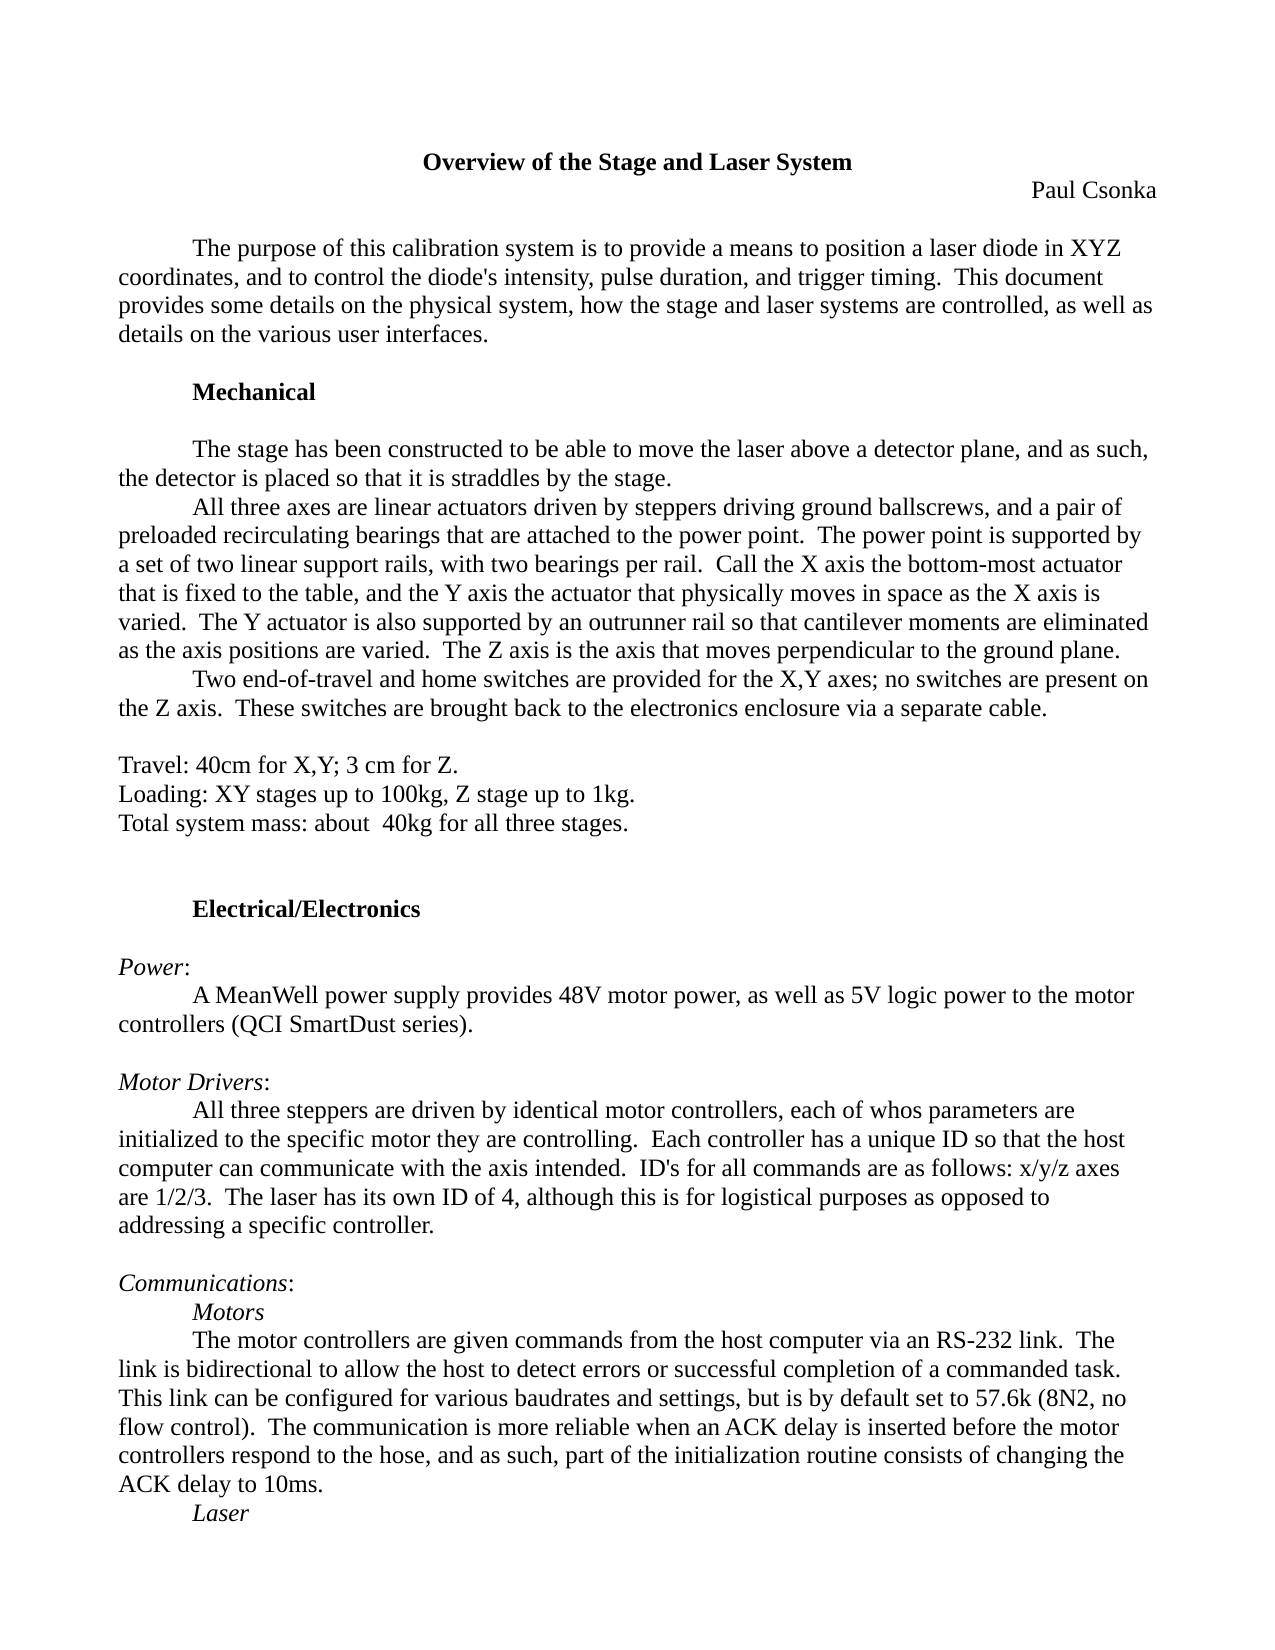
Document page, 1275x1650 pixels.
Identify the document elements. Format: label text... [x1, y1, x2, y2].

text A MeanWell power supply provides 48V motor power, as well as 5V logic power to the motor controllers (QCI SmartDust series). [118, 981, 1157, 1038]
text All three steppers are driven by identical motor controllers, each of whos parameters are initialized to the specific motor they are controlling. Each controller has a unique ID so that the host computer can communicate with the axis intended. ID's for all commands are as follows: x/y/z axes are 1/2/3. The laser has its own ID of 4, although this is for logistical purposes as opposed to addressing a specific controller. [118, 1096, 1157, 1239]
text Motor Drivers: [118, 1067, 1157, 1096]
text Electrical/Electronics [118, 894, 1157, 923]
text All three axes are linear actuators driven by steppers driving ground ballscrews, and a pair of preloaded recirculating bearings that are attached to the power point. The power point is supported by a set of two linear support rails, with two bearings per rail. Call the X axis the bottom-most actuator that is fixed to the table, and the Y axis the actuator that physically moves in space as the X axis is varied. The Y actuator is also supported by an outrunner rail so that cantilever moments are eliminated as the axis positions are varied. The Z axis is the axis that moves perpendicular to the ground plane. [118, 492, 1157, 664]
text Overview of the Stage and Laser System [118, 147, 1157, 176]
text Travel: 40cm for X,Y; 3 cm for Z. [118, 751, 1157, 779]
text Communications: [118, 1268, 1157, 1297]
text Laser [118, 1498, 1157, 1527]
text The motor controllers are given commands from the host computer via an RS-232 link. The link is bidirectional to allow the host to detect errors or successful completion of a commanded task. This link can be configured for various baudrates and settings, but is by default set to 57.6k (8N2, no flow control). The communication is more reliable when an ACK delay is inserted before the motor controllers respond to the hose, and as such, part of the initialization routine consists of changing the ACK delay to 10ms. [118, 1326, 1157, 1498]
text Motors [118, 1297, 1157, 1326]
text Total system mass: about 40kg for all three stages. [118, 808, 1157, 837]
text Paul Csonka [118, 176, 1157, 204]
text The stage has been constructed to be able to move the laser above a detector plane, and as such, the detector is placed so that it is straddles by the stage. [118, 434, 1157, 492]
text Loading: XY stages up to 100kg, Z stage up to 1kg. [118, 779, 1157, 808]
text Two end-of-travel and home switches are provided for the X,Y axes; no switches are present on the Z axis. These switches are brought back to the electronics enclosure via a separate cable. [118, 664, 1157, 722]
text Power: [118, 952, 1157, 981]
text Mechanical [118, 377, 1157, 406]
text The purpose of this calibration system is to provide a means to position a laser diode in XYZ coordinates, and to control the diode's intensity, pulse duration, and trigger timing. This document provides some details on the physical system, how the stage and laser systems are controlled, as well as details on the various user interfaces. [118, 233, 1157, 348]
